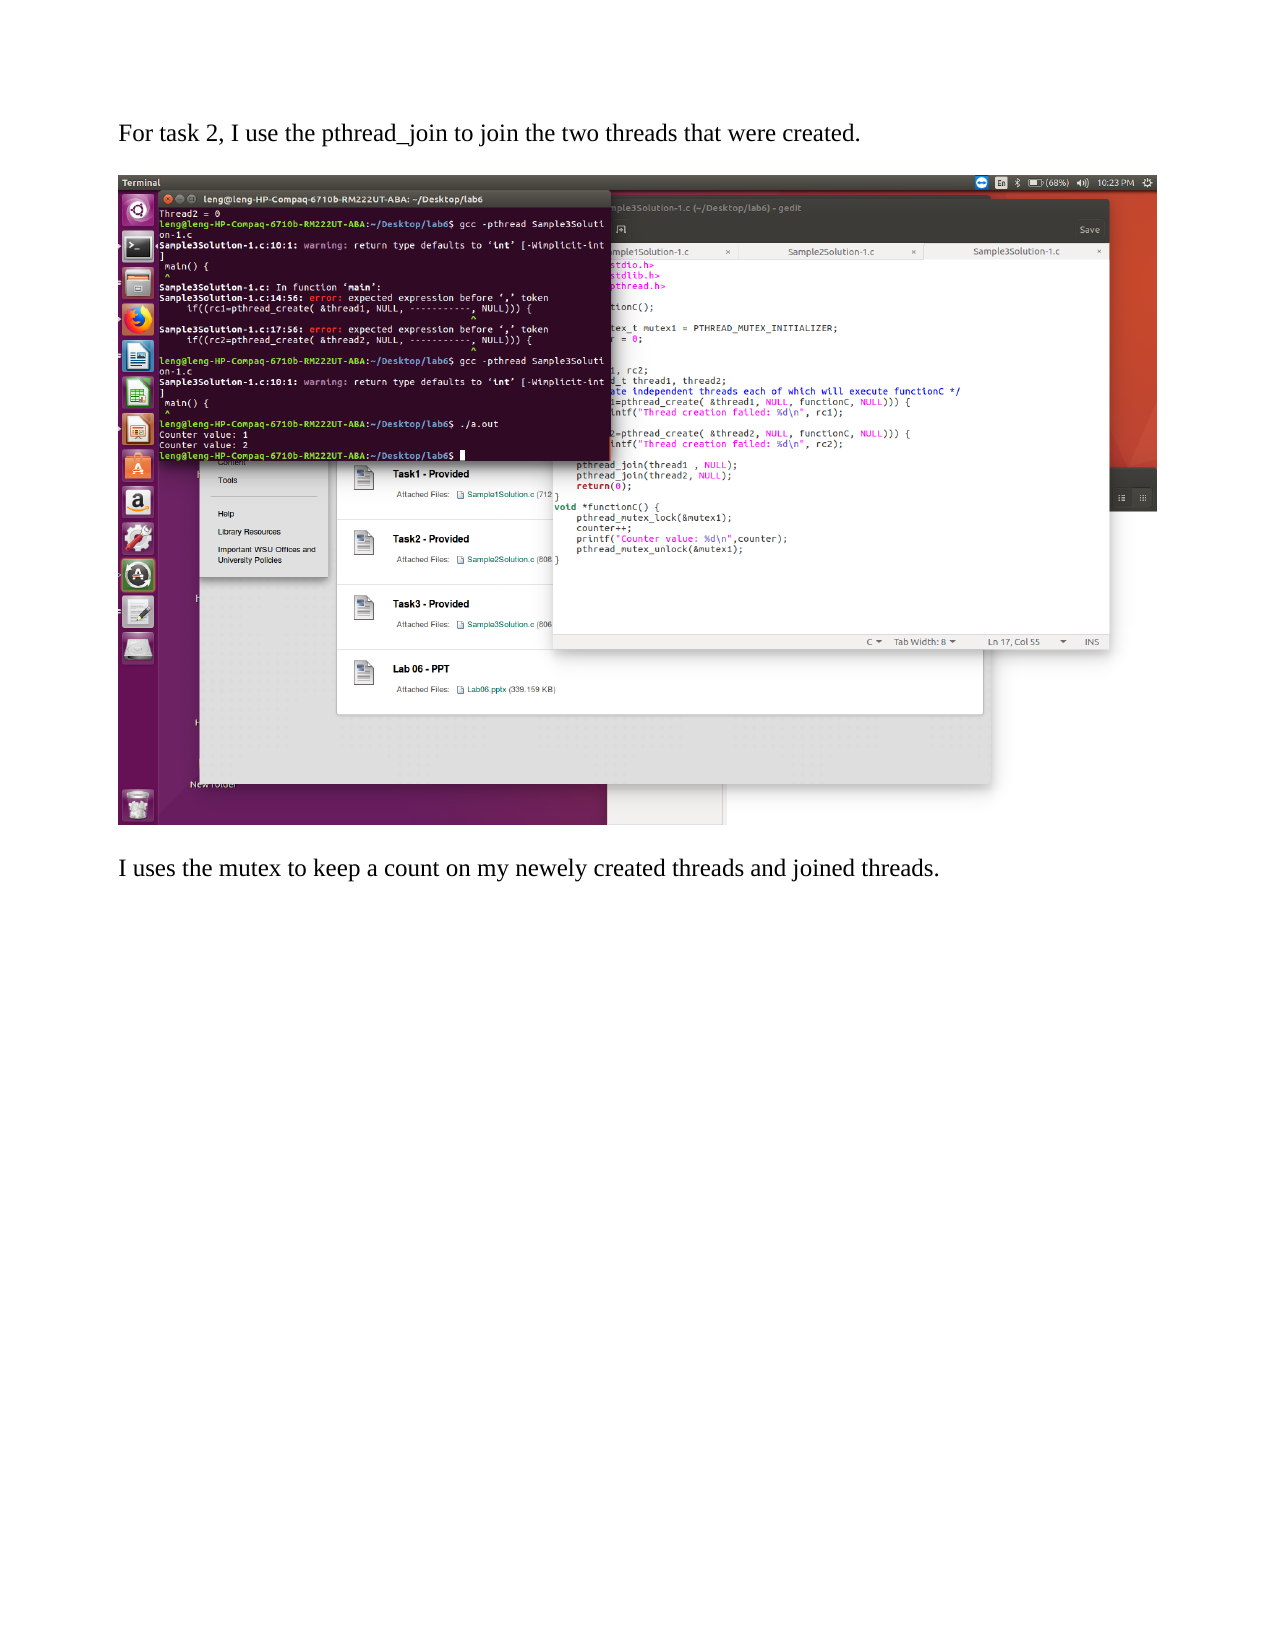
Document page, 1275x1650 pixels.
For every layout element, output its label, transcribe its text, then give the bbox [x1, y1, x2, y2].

picture [118, 175, 1157, 825]
text I uses the mutex to keep a count on my newely created threads and joined threads. [118, 853, 1157, 882]
text For task 2, I use the pthread_join to join the two threads that were created. [118, 118, 1157, 147]
